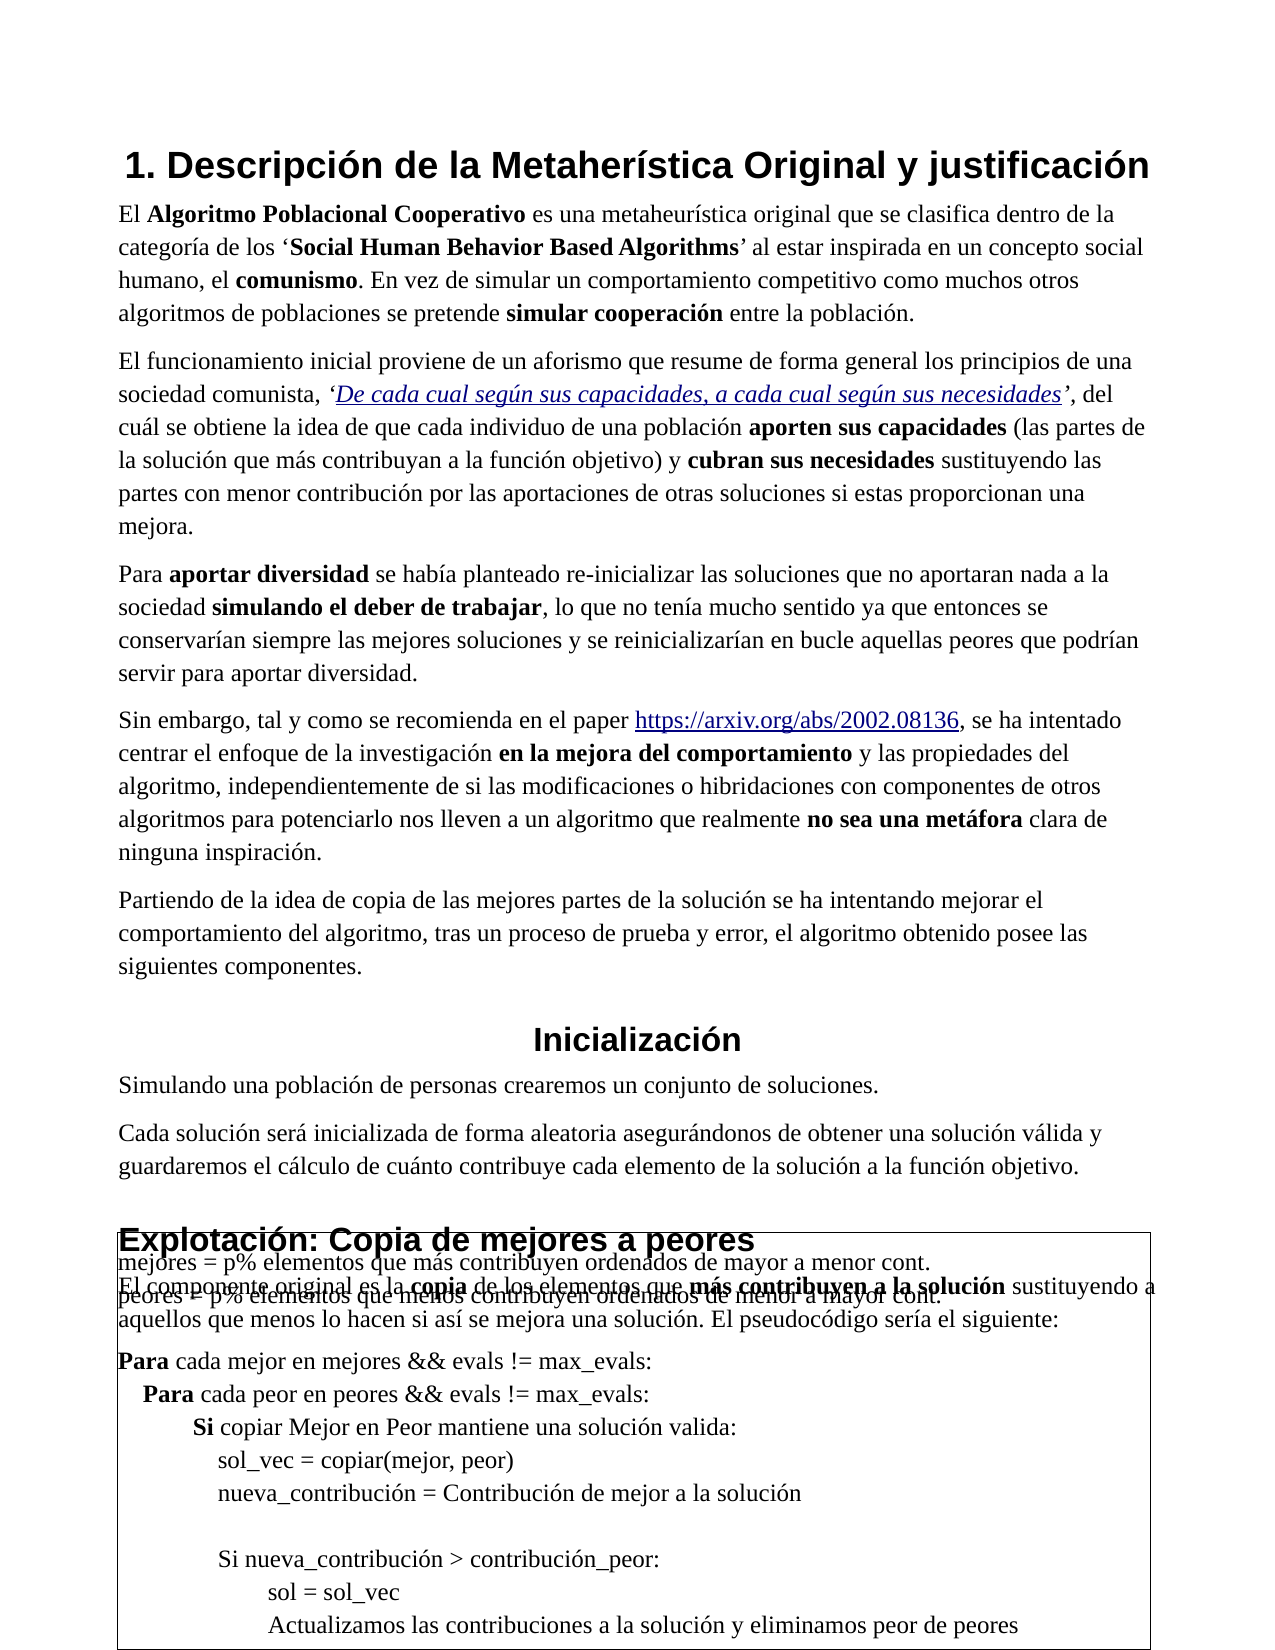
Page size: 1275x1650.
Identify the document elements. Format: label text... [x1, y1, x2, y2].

text Simulando una población de personas crearemos un conjunto de soluciones. [118, 1071, 1157, 1099]
text Para aportar diversidad se había planteado re-inicializar las soluciones que no aportaran nada a la sociedad simulando el deber de trabajar, lo que no tenía mucho sentido ya que entonces se conservarían siempre las mejores soluciones y se reinicializarían en bucle aquellas peores que podrían servir para aportar diversidad. [118, 559, 1157, 686]
text El componente original es la copia de los elementos que más contribuyen a la solución sustituyendo a aquellos que menos lo hacen si así se mejora una solución. El pseudocódigo sería el siguiente: [118, 1271, 1150, 1333]
text Partiendo de la idea de copia de las mejores partes de la solución se ha intentando mejorar el comportamiento del algoritmo, tras un proceso de prueba y error, el algoritmo obtenido posee las siguientes componentes. [118, 885, 1157, 980]
text El Algoritmo Poblacional Cooperativo es una metaheurística original que se clasifica dentro de la categoría de los ‘Social Human Behavior Based Algorithms’ al estar inspirada en un concepto social humano, el comunismo. En vez de simular un comportamiento competitivo como muchos otros algoritmos de poblaciones se pretende simular cooperación entre la población. [118, 199, 1157, 327]
text Sin embargo, tal y como se recomienda en el paper https://arxiv.org/abs/2002.08136, se ha intentado centrar el enfoque de la investigación en la mejora del comportamiento y las propiedades del algoritmo, independientemente de si las modificaciones o hibridaciones con componentes de otros algoritmos para potenciarlo nos lleven a un algoritmo que realmente no sea una metáfora clara de ninguna inspiración. [118, 705, 1157, 866]
text Cada solución será inicializada de forma aleatoria asegurándonos de obtener una solución válida y guardaremos el cálculo de cuánto contribuye cada elemento de la solución a la función objetivo. [118, 1118, 1157, 1180]
subtitle 1. Descripción de la Metaherística Original y justificación [118, 143, 1157, 187]
text El funcionamiento inicial proviene de un aforismo que resume de forma general los principios de una sociedad comunista, ‘De cada cual según sus capacidades, a cada cual según sus necesidades’, del cuál se obtiene la idea de que cada individuo de una población aporten sus capacidades (las partes de la solución que más contribuyan a la función objetivo) y cubran sus necesidades sustituyendo las partes con menor contribución por las aportaciones de otras soluciones si estas proporcionan una mejora. [118, 346, 1157, 540]
subtitle Explotación: Copia de mejores a peores [118, 1220, 1157, 1258]
subtitle Inicialización [118, 1019, 1157, 1058]
